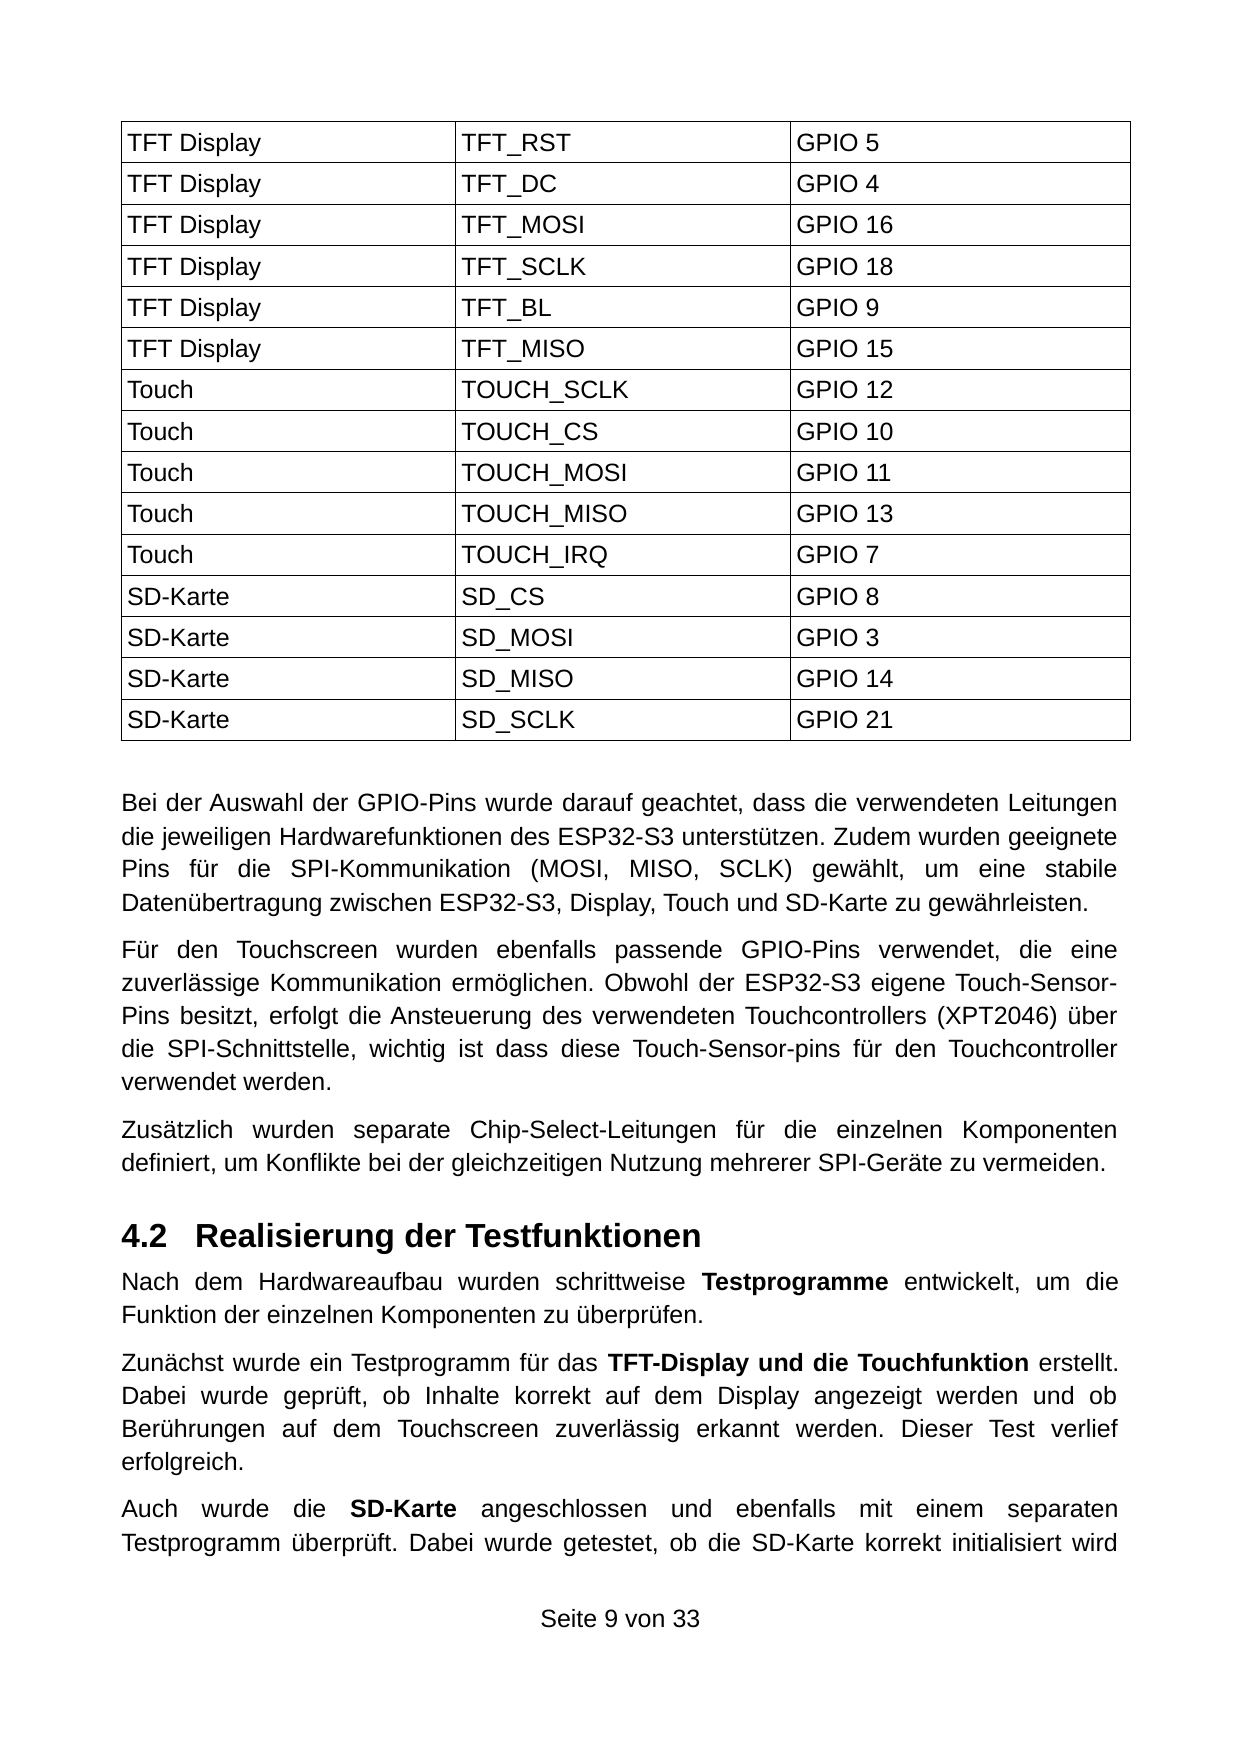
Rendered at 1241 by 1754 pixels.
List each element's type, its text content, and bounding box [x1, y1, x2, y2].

table_cell GPIO 4 [791, 163, 1130, 203]
table_cell SD_MISO [456, 658, 790, 698]
text Nach dem Hardwareaufbau wurden schrittweise Testprogramme entwickelt, um die Funktion der einzelnen Komponenten zu überprüfen. [121, 1267, 1119, 1329]
table_cell GPIO 8 [791, 576, 1130, 616]
table_cell GPIO 11 [791, 452, 1130, 492]
table_cell SD-Karte [122, 576, 455, 616]
table_cell SD_SCLK [456, 700, 790, 740]
table_cell TFT Display [122, 205, 455, 245]
table_cell SD_CS [456, 576, 790, 616]
table_cell TFT_DC [456, 163, 790, 203]
table_cell GPIO 10 [791, 411, 1130, 451]
table_cell TFT_SCLK [456, 246, 790, 286]
table_cell GPIO 15 [791, 328, 1130, 368]
table_cell GPIO 5 [791, 122, 1130, 162]
table_cell GPIO 21 [791, 700, 1130, 740]
table_cell Touch [122, 452, 455, 492]
table_cell SD-Karte [122, 700, 455, 740]
table_cell GPIO 9 [791, 287, 1130, 327]
table_cell SD_MOSI [456, 617, 790, 657]
table_cell TFT_MOSI [456, 205, 790, 245]
table_cell GPIO 13 [791, 493, 1130, 533]
table_cell TFT Display [122, 328, 455, 368]
table_cell GPIO 16 [791, 205, 1130, 245]
table_cell TOUCH_IRQ [456, 535, 790, 575]
table_cell TFT_BL [456, 287, 790, 327]
table_cell TOUCH_MISO [456, 493, 790, 533]
table_cell SD-Karte [122, 658, 455, 698]
table_cell Touch [122, 535, 455, 575]
table_cell TOUCH_MOSI [456, 452, 790, 492]
text Zunächst wurde ein Testprogramm für das TFT-Display und die Touchfunktion erstellt. Dabei wurde geprüft, ob Inhalte korrekt auf dem Display angezeigt werden und ob Berührungen auf dem Touchscreen zuverlässig erkannt werden. Dieser Test verlief erfolgreich. [121, 1348, 1119, 1476]
table_cell TFT Display [122, 246, 455, 286]
text Für den Touchscreen wurden ebenfalls passende GPIO-Pins verwendet, die eine zuverlässige Kommunikation ermöglichen. Obwohl der ESP32-S3 eigene Touch-Sensor-Pins besitzt, erfolgt die Ansteuerung des verwendeten Touchcontrollers (XPT2046) über die SPI-Schnittstelle, wichtig ist dass diese Touch-Sensor-pins für den Touchcontroller verwendet werden. [121, 935, 1119, 1096]
table_cell TOUCH_SCLK [456, 370, 790, 410]
table_cell TFT_MISO [456, 328, 790, 368]
table_cell TFT_RST [456, 122, 790, 162]
table_cell SD-Karte [122, 617, 455, 657]
table_cell GPIO 18 [791, 246, 1130, 286]
text Auch wurde die SD-Karte angeschlossen und ebenfalls mit einem separaten Testprogramm überprüft. Dabei wurde getestet, ob die SD-Karte korrekt initialisiert wird [121, 1494, 1119, 1556]
table_cell TFT Display [122, 122, 455, 162]
table_cell TFT Display [122, 287, 455, 327]
table_cell TFT Display [122, 163, 455, 203]
table_cell GPIO 7 [791, 535, 1130, 575]
text Zusätzlich wurden separate Chip-Select-Leitungen für die einzelnen Komponenten definiert, um Konflikte bei der gleichzeitigen Nutzung mehrerer SPI-Geräte zu vermeiden. [121, 1115, 1119, 1177]
table_cell Touch [122, 370, 455, 410]
table_cell GPIO 3 [791, 617, 1130, 657]
table_cell Touch [122, 411, 455, 451]
text Bei der Auswahl der GPIO-Pins wurde darauf geachtet, dass die verwendeten Leitungen die jeweiligen Hardwarefunktionen des ESP32-S3 unterstützen. Zudem wurden geeignete Pins für die SPI-Kommunikation (MOSI, MISO, SCLK) gewählt, um eine stabile Datenübertragung zwischen ESP32-S3, Display, Touch und SD-Karte zu gewährleisten. [121, 788, 1119, 916]
table_cell Touch [122, 493, 455, 533]
table_cell GPIO 12 [791, 370, 1130, 410]
table_cell GPIO 14 [791, 658, 1130, 698]
subtitle Realisierung der Testfunktionen [121, 1216, 1119, 1255]
table_cell TOUCH_CS [456, 411, 790, 451]
